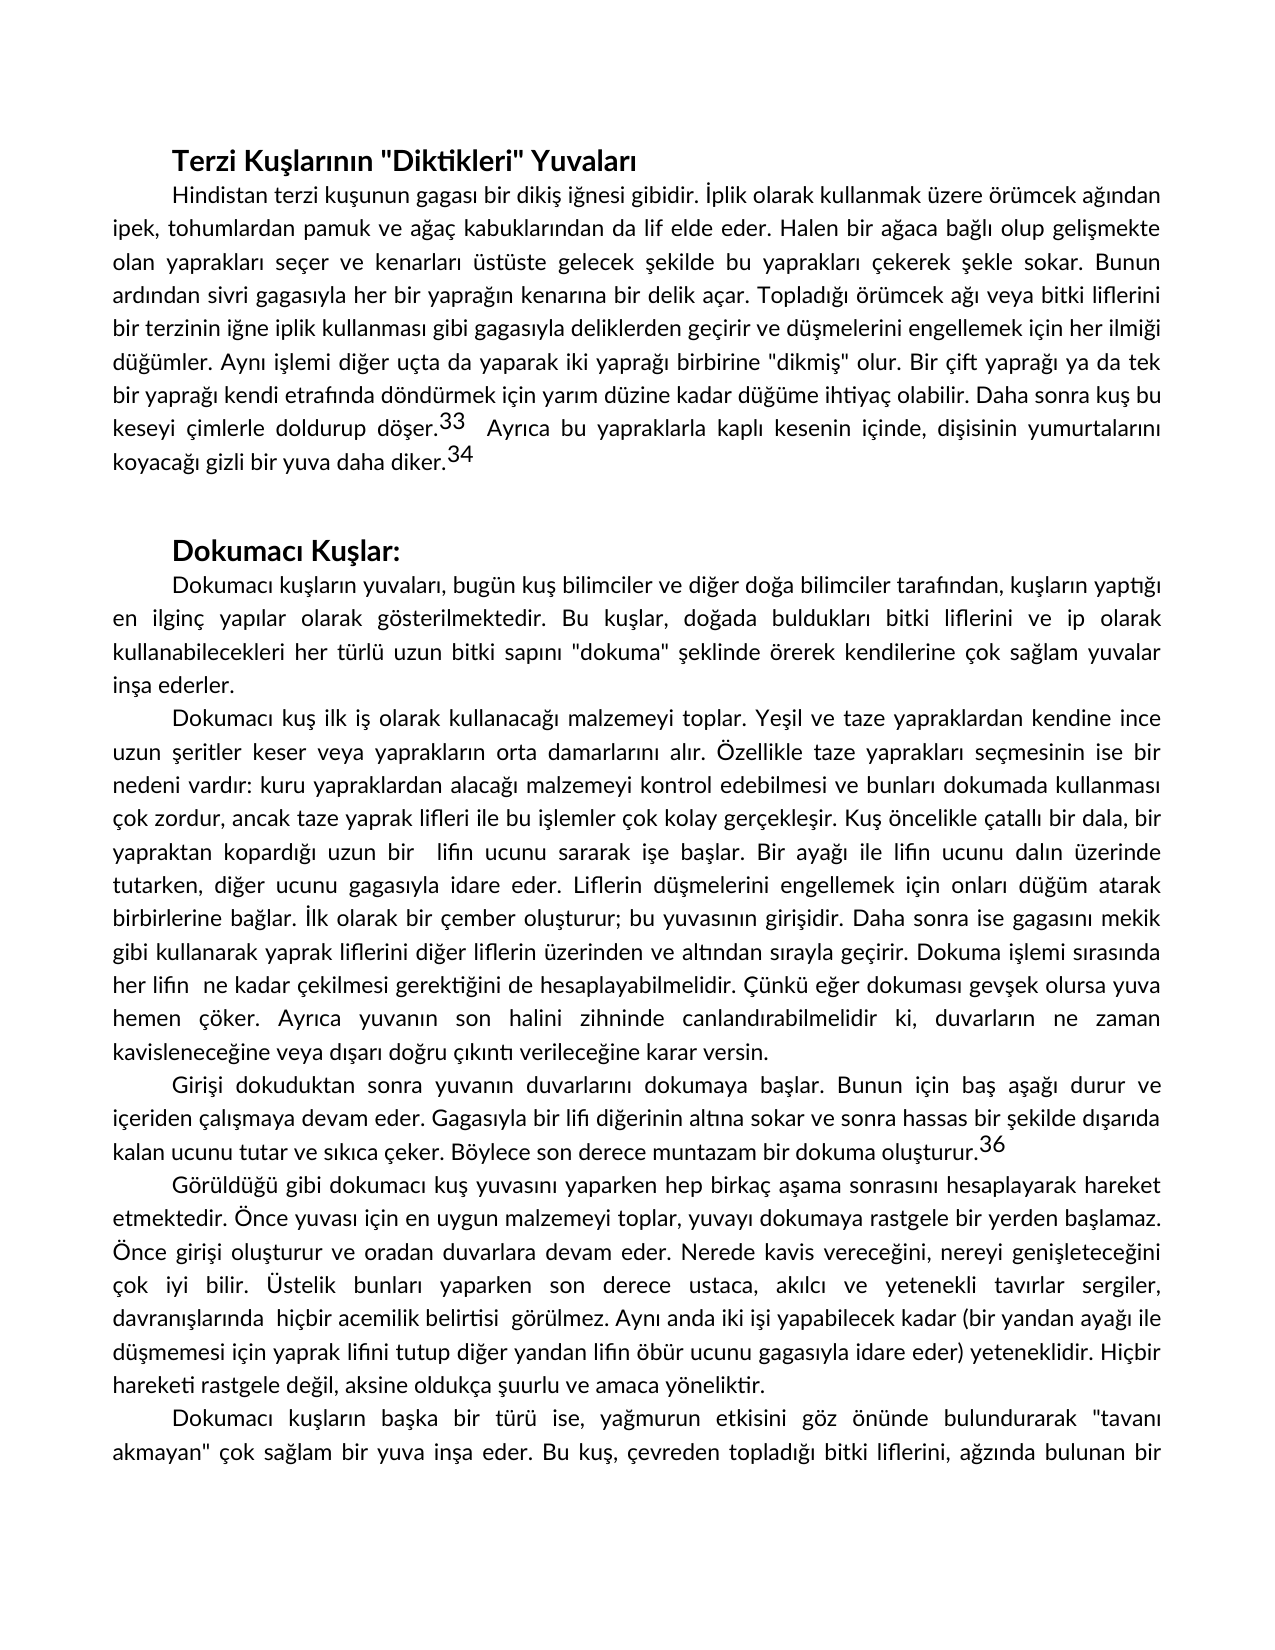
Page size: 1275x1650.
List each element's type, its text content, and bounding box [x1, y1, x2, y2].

text Dokumacı kuşların başka bir türü ise, yağmurun etkisini göz önünde bulundurarak "tavanı akmayan" çok sağlam bir yuva inşa eder. Bu kuş, çevreden topladığı bitki liflerini, ağzında bulunan bir [112, 1400, 1162, 1467]
text Dokumacı kuşların yuvaları, bugün kuş bilimciler ve diğer doğa bilimciler tarafından, kuşların yaptığı en ilginç yapılar olarak gösterilmektedir. Bu kuşlar, doğada buldukları bitki liflerini ve ip olarak kullanabilecekleri her türlü uzun bitki sapını "dokuma" şeklinde örerek kendilerine çok sağlam yuvalar inşa ederler. [112, 567, 1162, 700]
text Dokumacı Kuşlar: [112, 538, 1162, 567]
text Girişi dokuduktan sonra yuvanın duvarlarını dokumaya başlar. Bunun için baş aşağı durur ve içeriden çalışmaya devam eder. Gagasıyla bir lifi diğerinin altına sokar ve sonra hassas bir şekilde dışarıda kalan ucunu tutar ve sıkıca çeker. Böylece son derece muntazam bir dokuma oluşturur.36 [112, 1067, 1162, 1167]
text Terzi Kuşlarının "Diktikleri" Yuvaları [112, 148, 1162, 177]
text Dokumacı kuş ilk iş olarak kullanacağı malzemeyi toplar. Yeşil ve taze yapraklardan kendine ince uzun şeritler keser veya yaprakların orta damarlarını alır. Özellikle taze yaprakları seçmesinin ise bir nedeni vardır: kuru yapraklardan alacağı malzemeyi kontrol edebilmesi ve bunları dokumada kullanması çok zordur, ancak taze yaprak lifleri ile bu işlemler çok kolay gerçekleşir. Kuş öncelikle çatallı bir dala, bir yapraktan kopardığı uzun bir lifin ucunu sararak işe başlar. Bir ayağı ile lifin ucunu dalın üzerinde tutarken, diğer ucunu gagasıyla idare eder. Liflerin düşmelerini engellemek için onları düğüm atarak birbirlerine bağlar. İlk olarak bir çember oluşturur; bu yuvasının girişidir. Daha sonra ise gagasını mekik gibi kullanarak yaprak liflerini diğer liflerin üzerinden ve altından sırayla geçirir. Dokuma işlemi sırasında her lifin ne kadar çekilmesi gerektiğini de hesaplayabilmelidir. Çünkü eğer dokuması gevşek olursa yuva hemen çöker. Ayrıca yuvanın son halini zihninde canlandırabilmelidir ki, duvarların ne zaman kavisleneceğine veya dışarı doğru çıkıntı verileceğine karar versin. [112, 700, 1162, 1067]
text Hindistan terzi kuşunun gagası bir dikiş iğnesi gibidir. İplik olarak kullanmak üzere örümcek ağından ipek, tohumlardan pamuk ve ağaç kabuklarından da lif elde eder. Halen bir ağaca bağlı olup gelişmekte olan yaprakları seçer ve kenarları üstüste gelecek şekilde bu yaprakları çekerek şekle sokar. Bunun ardından sivri gagasıyla her bir yaprağın kenarına bir delik açar. Topladığı örümcek ağı veya bitki liflerini bir terzinin iğne iplik kullanması gibi gagasıyla deliklerden geçirir ve düşmelerini engellemek için her ilmiği düğümler. Aynı işlemi diğer uçta da yaparak iki yaprağı birbirine "dikmiş" olur. Bir çift yaprağı ya da tek bir yaprağı kendi etrafında döndürmek için yarım düzine kadar düğüme ihtiyaç olabilir. Daha sonra kuş bu keseyi çimlerle doldurup döşer.33 Ayrıca bu yapraklarla kaplı kesenin içinde, dişisinin yumurtalarını koyacağı gizli bir yuva daha diker.34 [112, 177, 1162, 477]
text Görüldüğü gibi dokumacı kuş yuvasını yaparken hep birkaç aşama sonrasını hesaplayarak hareket etmektedir. Önce yuvası için en uygun malzemeyi toplar, yuvayı dokumaya rastgele bir yerden başlamaz. Önce girişi oluşturur ve oradan duvarlara devam eder. Nerede kavis vereceğini, nereyi genişleteceğini çok iyi bilir. Üstelik bunları yaparken son derece ustaca, akılcı ve yetenekli tavırlar sergiler, davranışlarında hiçbir acemilik belirtisi görülmez. Aynı anda iki işi yapabilecek kadar (bir yandan ayağı ile düşmemesi için yaprak lifini tutup diğer yandan lifin öbür ucunu gagasıyla idare eder) yeteneklidir. Hiçbir hareketi rastgele değil, aksine oldukça şuurlu ve amaca yöneliktir. [112, 1167, 1162, 1400]
